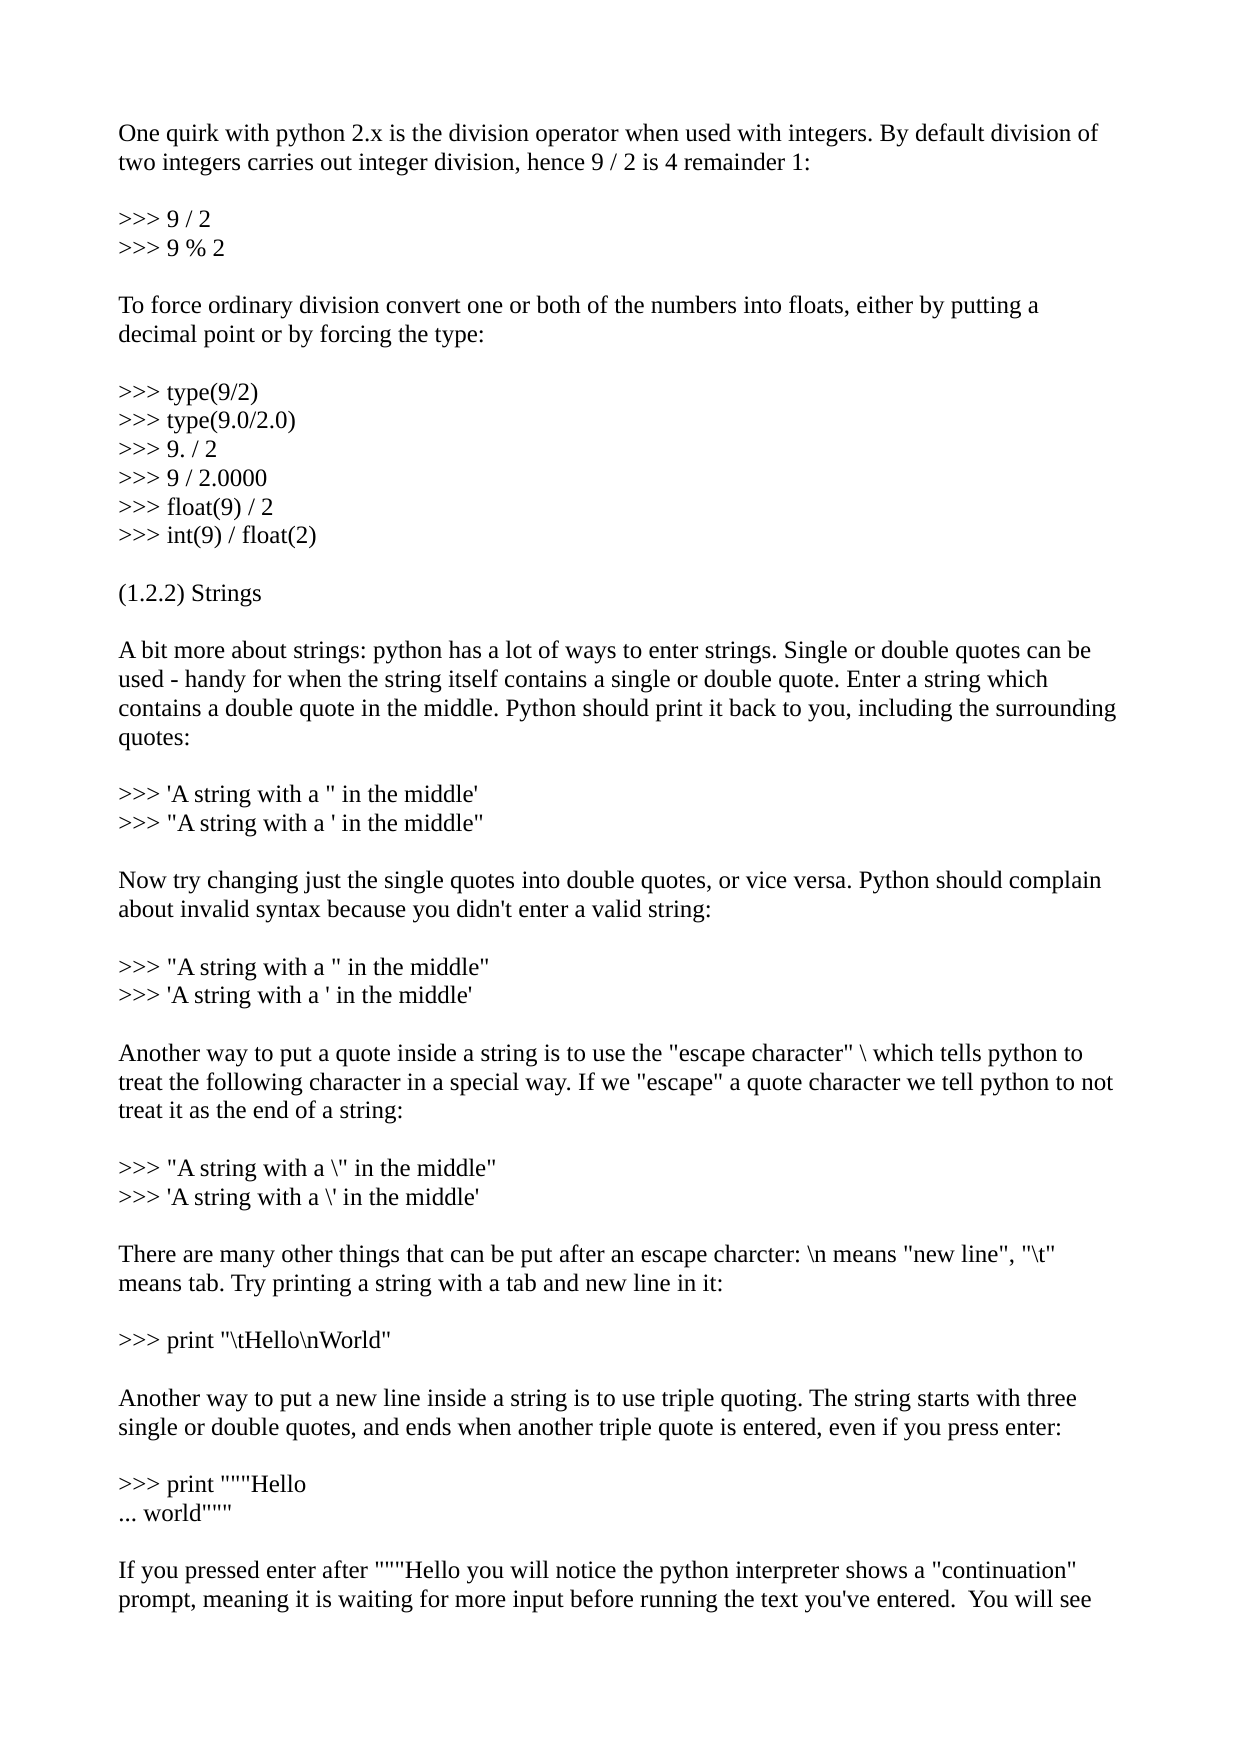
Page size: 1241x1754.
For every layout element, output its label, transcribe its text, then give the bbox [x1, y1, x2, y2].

text >>> print "\tHello\nWorld" [118, 1326, 1122, 1354]
text Another way to put a quote inside a string is to use the "escape character" \ which tells python to treat the following character in a special way. If we "escape" a quote character we tell python to not treat it as the end of a string: [118, 1038, 1122, 1124]
text If you pressed enter after """Hello you will notice the python interpreter shows a "continuation" prompt, meaning it is waiting for more input before running the text you've entered. You will see [118, 1556, 1122, 1613]
text >>> type(9.0/2.0) [118, 406, 1122, 434]
text >>> 9 / 2 [118, 204, 1122, 233]
text >>> "A string with a ' in the middle" [118, 808, 1122, 837]
text >>> type(9/2) [118, 377, 1122, 406]
text Another way to put a new line inside a string is to use triple quoting. The string starts with three single or double quotes, and ends when another triple quote is entered, even if you press enter: [118, 1383, 1122, 1441]
text >>> 'A string with a " in the middle' [118, 779, 1122, 808]
text ... world""" [118, 1498, 1122, 1527]
text >>> int(9) / float(2) [118, 521, 1122, 549]
text >>> "A string with a \" in the middle" [118, 1153, 1122, 1182]
text One quirk with python 2.x is the division operator when used with integers. By default division of two integers carries out integer division, hence 9 / 2 is 4 remainder 1: [118, 118, 1122, 176]
text >>> 9. / 2 [118, 434, 1122, 463]
text A bit more about strings: python has a lot of ways to enter strings. Single or double quotes can be used - handy for when the string itself contains a single or double quote. Enter a string which contains a double quote in the middle. Python should print it back to you, including the surrounding quotes: [118, 636, 1122, 751]
text Now try changing just the single quotes into double quotes, or vice versa. Python should complain about invalid syntax because you didn't enter a valid string: [118, 866, 1122, 923]
text >>> float(9) / 2 [118, 492, 1122, 521]
text There are many other things that can be put after an escape charcter: \n means "new line", "\t" means tab. Try printing a string with a tab and new line in it: [118, 1239, 1122, 1297]
text To force ordinary division convert one or both of the numbers into floats, either by putting a decimal point or by forcing the type: [118, 291, 1122, 348]
text >>> 9 % 2 [118, 233, 1122, 262]
text >>> 'A string with a \' in the middle' [118, 1182, 1122, 1211]
text >>> "A string with a " in the middle" [118, 952, 1122, 981]
text >>> print """Hello [118, 1469, 1122, 1498]
text (1.2.2) Strings [118, 578, 1122, 607]
text >>> 'A string with a ' in the middle' [118, 981, 1122, 1009]
text >>> 9 / 2.0000 [118, 463, 1122, 492]
